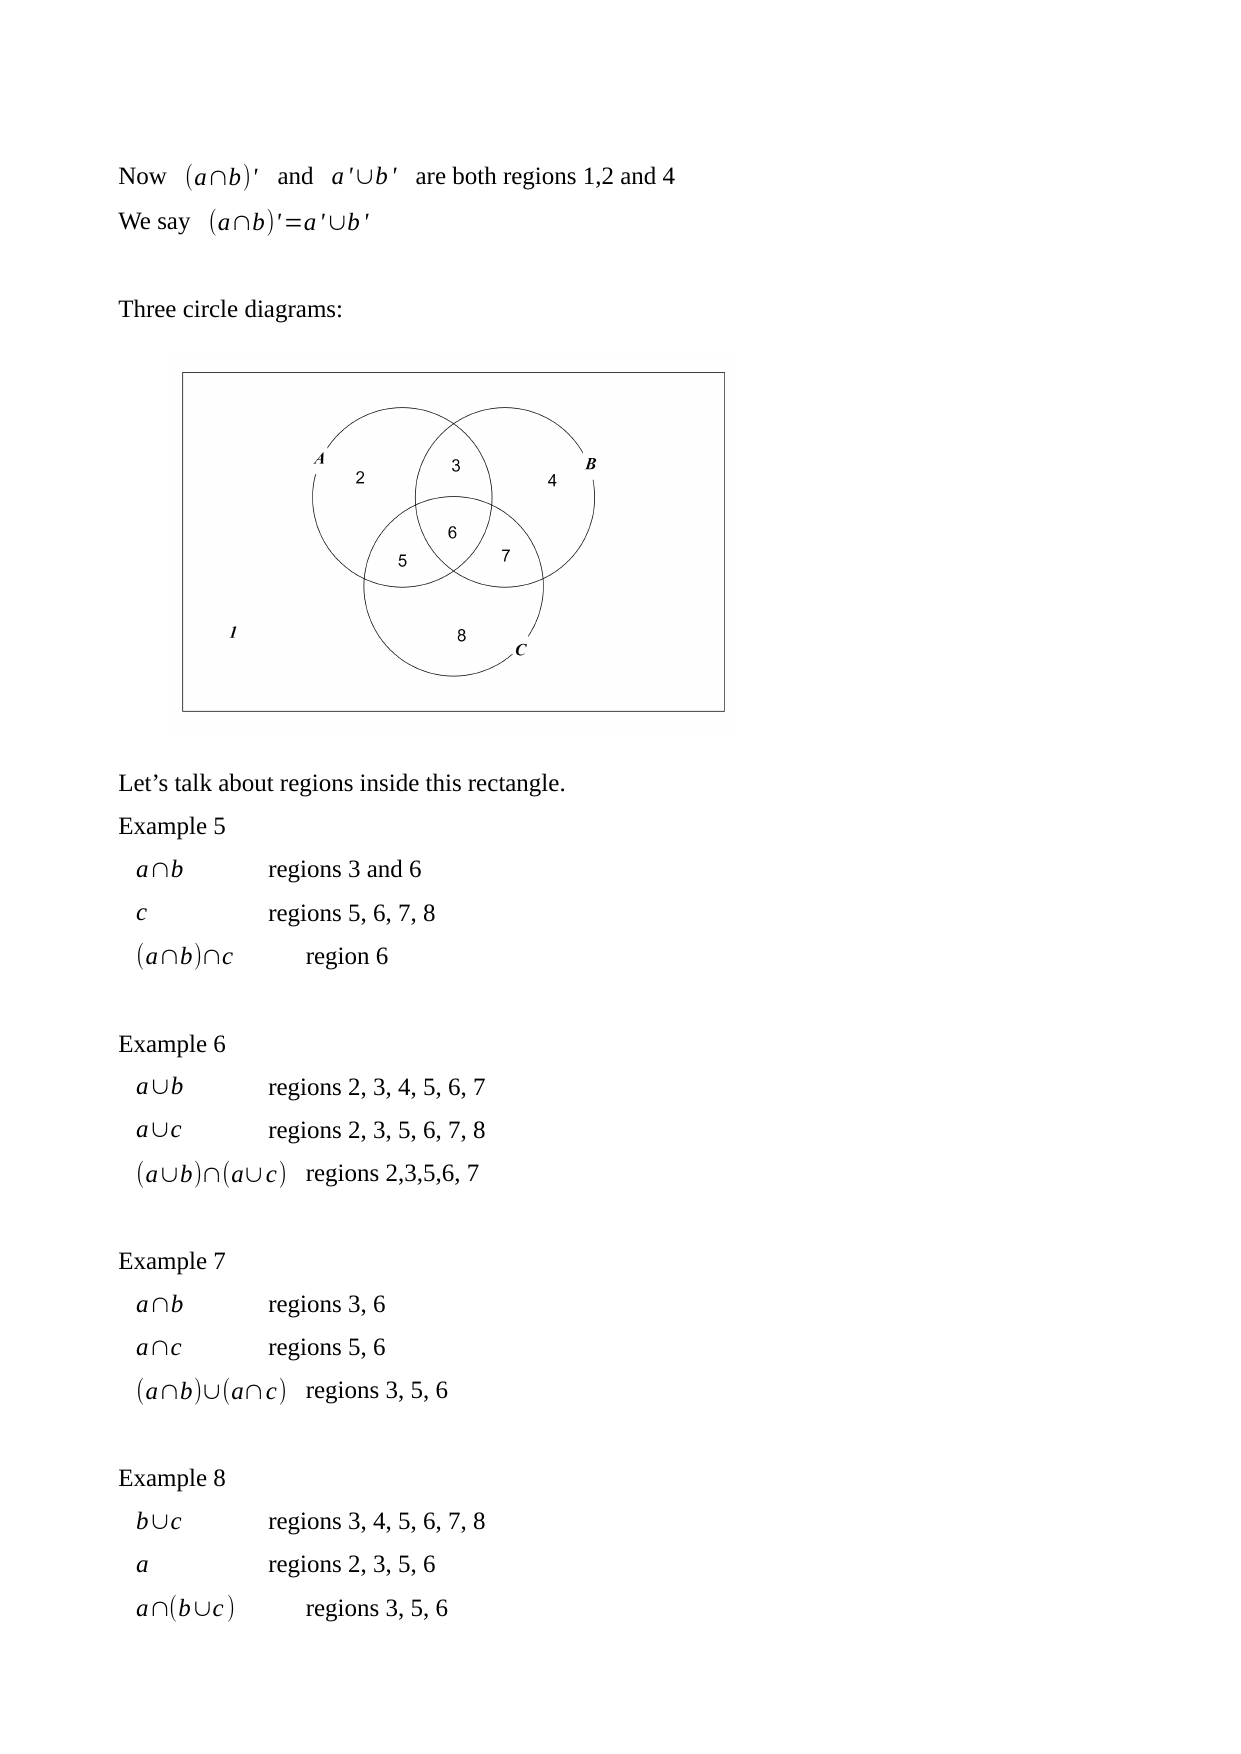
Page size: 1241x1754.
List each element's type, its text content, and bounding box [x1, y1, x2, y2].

text regions 3 and 6 [118, 854, 1122, 883]
text regions 2, 3, 5, 6, 7, 8 [118, 1115, 1122, 1144]
text Example 6 [118, 1029, 1122, 1057]
text regions 5, 6, 7, 8 [118, 898, 1122, 926]
picture [166, 355, 740, 732]
text regions 2, 3, 4, 5, 6, 7 [118, 1072, 1122, 1101]
text regions 2,3,5,6, 7 [118, 1158, 1122, 1188]
text Example 8 [118, 1463, 1122, 1492]
text Three circle diagrams: [118, 294, 1122, 323]
text Example 7 [118, 1246, 1122, 1275]
text Example 5 [118, 811, 1122, 840]
text regions 3, 6 [118, 1289, 1122, 1318]
text regions 3, 4, 5, 6, 7, 8 [118, 1506, 1122, 1535]
text regions 3, 5, 6 [118, 1375, 1122, 1406]
text We say [118, 206, 1122, 236]
text regions 3, 5, 6 [118, 1593, 1122, 1623]
text regions 2, 3, 5, 6 [118, 1549, 1122, 1578]
text Nowandare both regions 1,2 and 4 [118, 161, 1122, 192]
text Let’s talk about regions inside this rectangle. [118, 768, 1122, 797]
text region 6 [118, 941, 1122, 971]
text regions 5, 6 [118, 1332, 1122, 1361]
